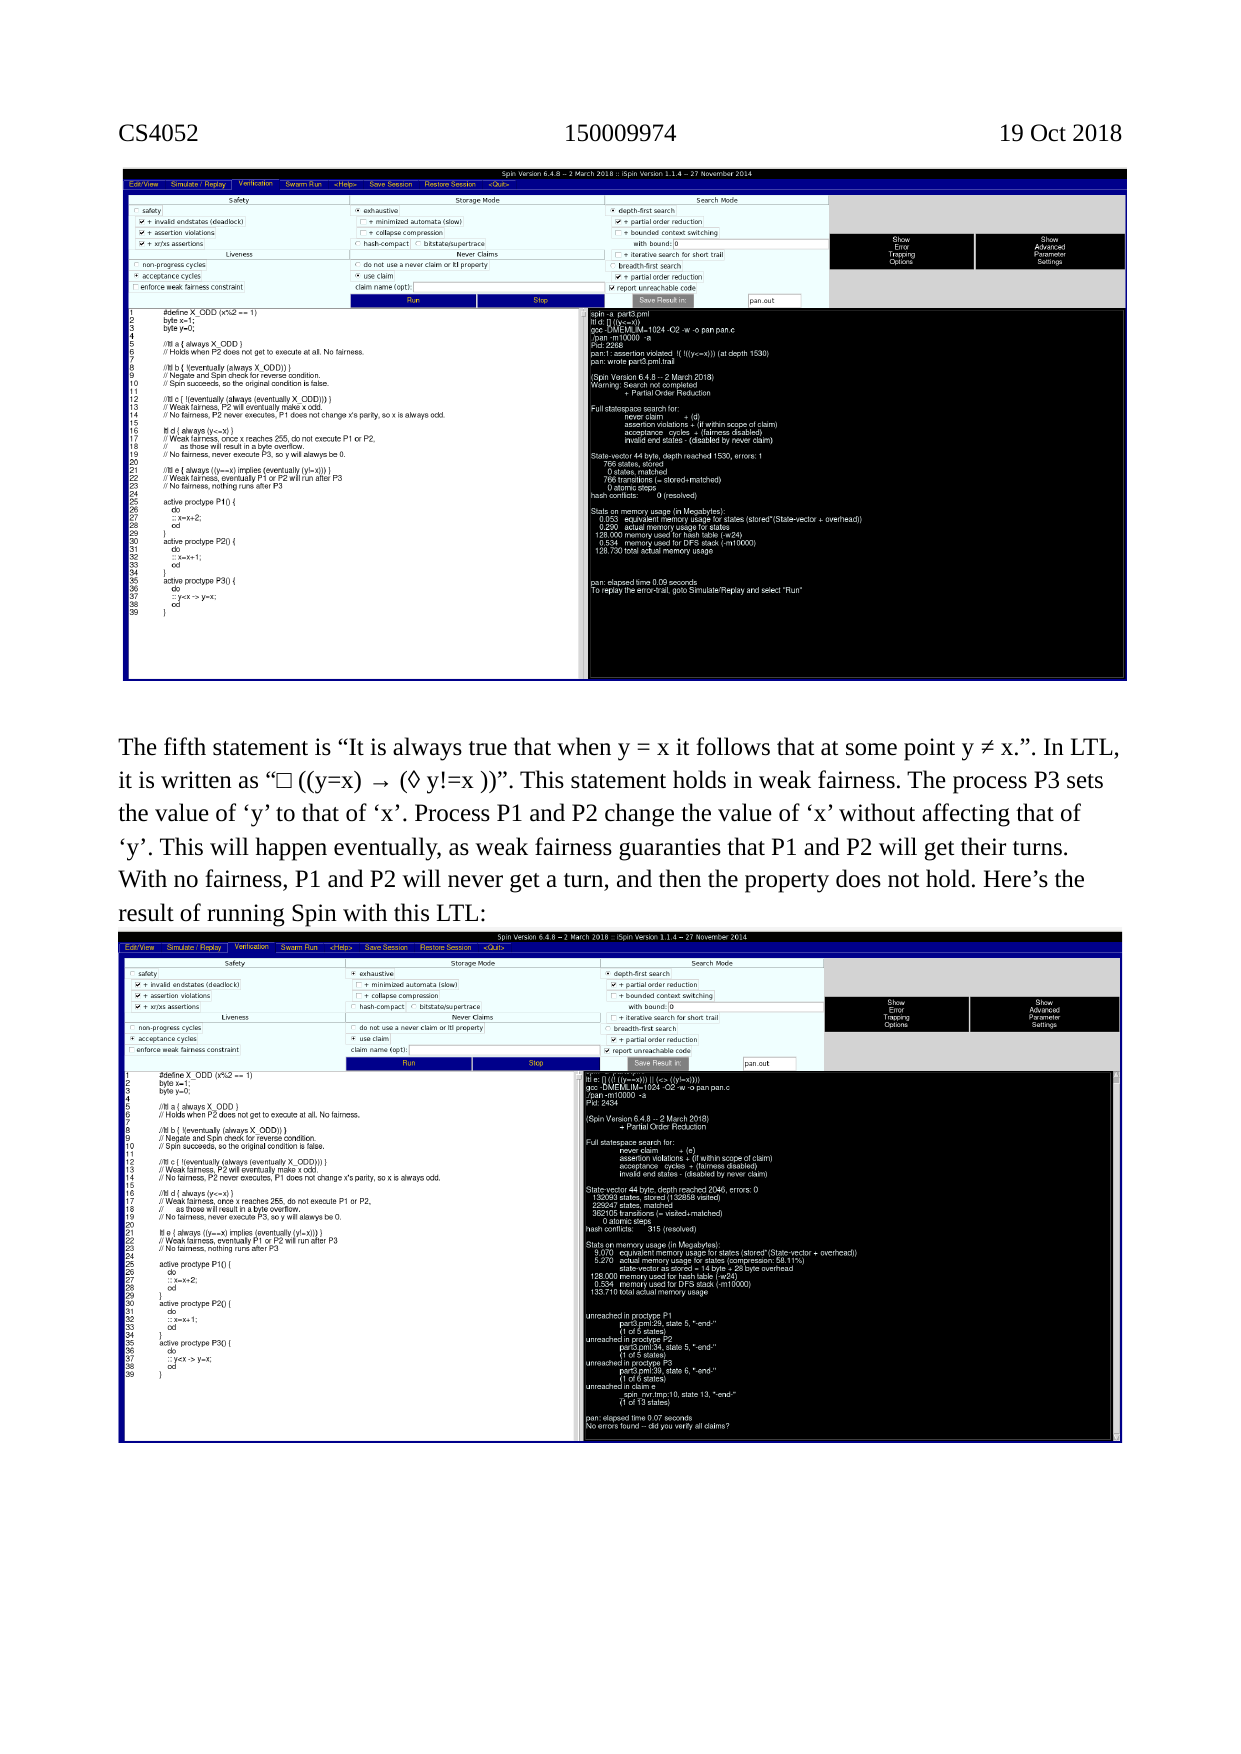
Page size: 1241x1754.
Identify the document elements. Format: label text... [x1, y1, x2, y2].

picture [122, 167, 1127, 681]
text The fifth statement is “It is always true that when y = x it follows that at some point y ≠ x.”. In LTL, it is written as “□ ((y=x) → (◊ y!=x ))”. This statement holds in weak fairness. The process P3 sets the value of ‘y’ to that of ‘x’. Process P1 and P2 change the value of ‘x’ without affecting that of ‘y’. This will happen eventually, as weak fairness guaranties that P1 and P2 will get their turns. With no fairness, P1 and P2 will never get a turn, and then the property does not hold. Here’s the result of running Spin with this LTL: [118, 732, 1122, 926]
picture [118, 927, 1123, 1443]
